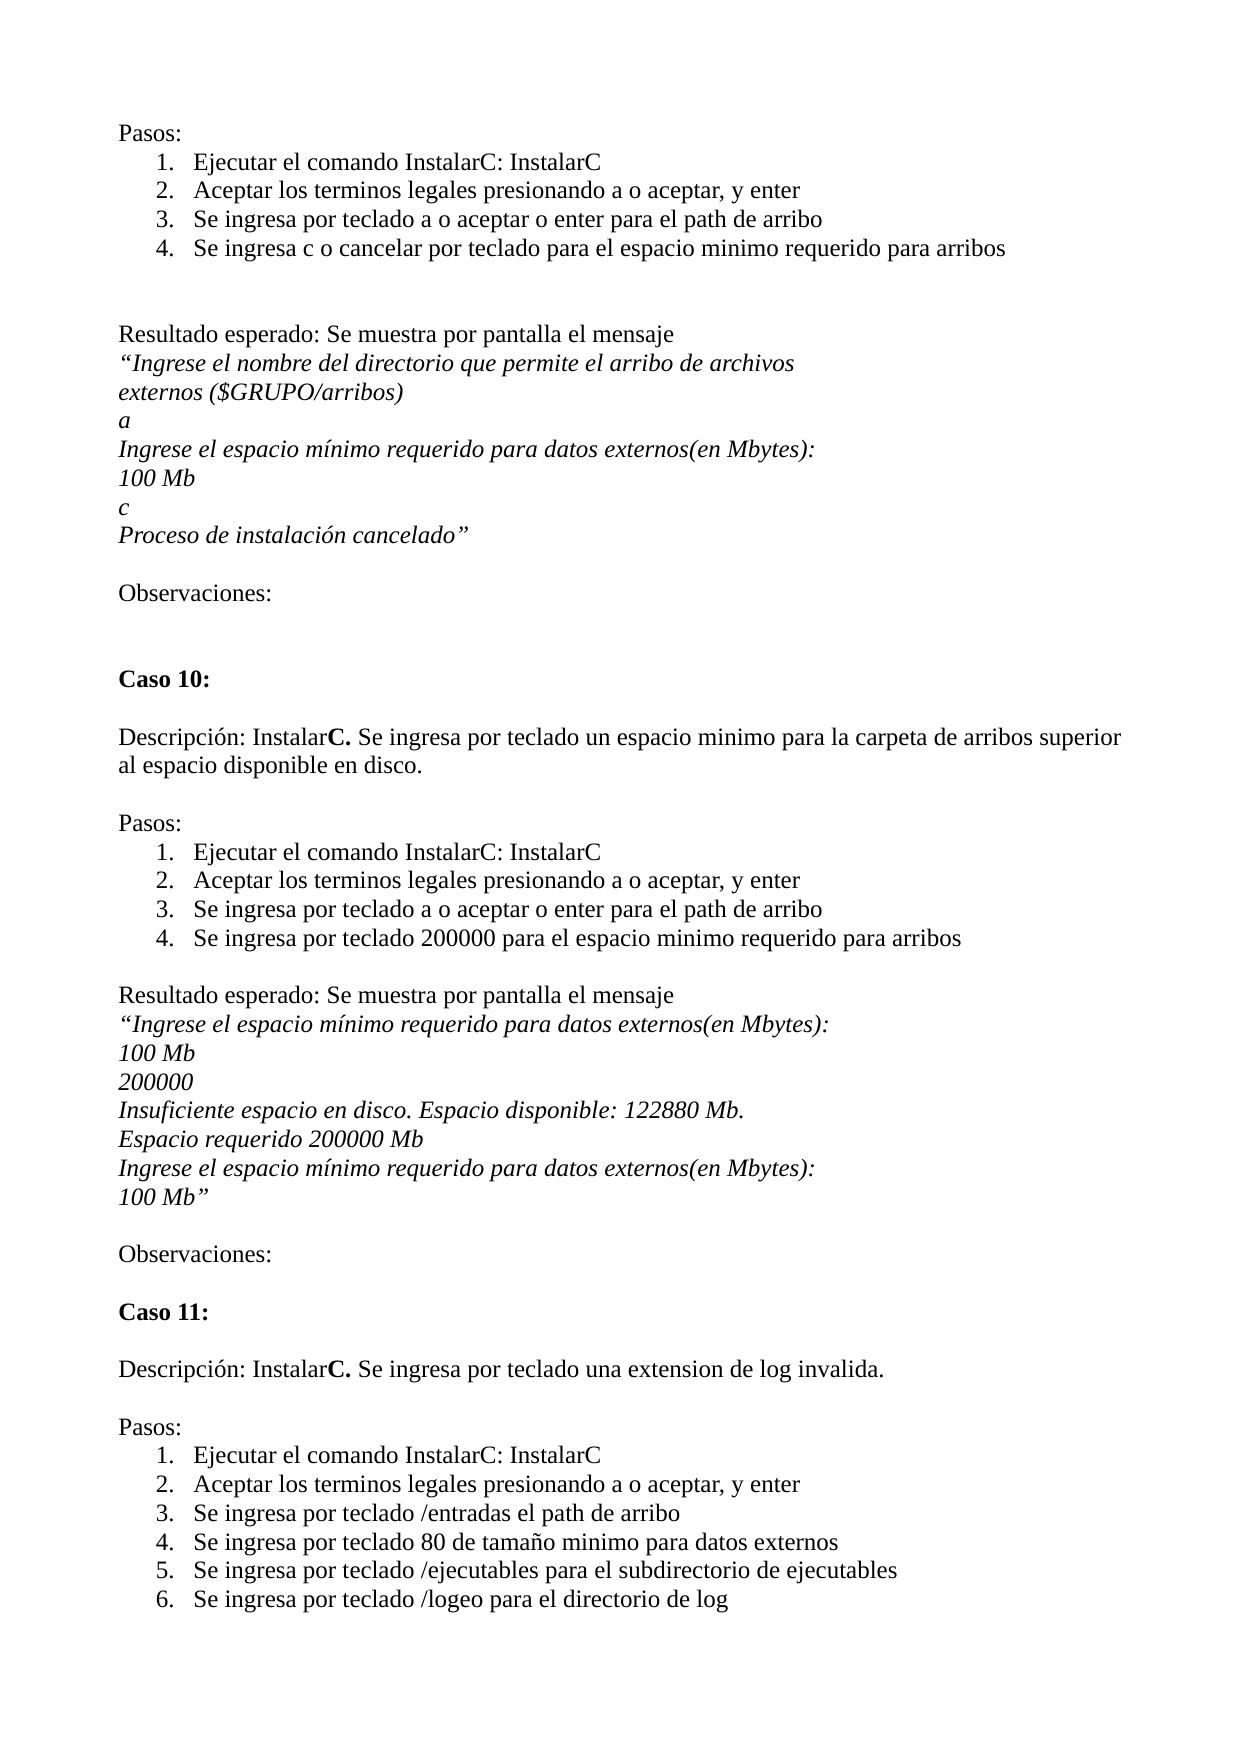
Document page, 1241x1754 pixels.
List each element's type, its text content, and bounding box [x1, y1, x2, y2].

text externos ($GRUPO/arribos) [118, 377, 1122, 406]
text Descripción: InstalarC. Se ingresa por teclado un espacio minimo para la carpeta de arribos superior al espacio disponible en disco. [118, 722, 1122, 779]
text “Ingrese el nombre del directorio que permite el arribo de archivos [118, 348, 1122, 377]
list Se ingresa por teclado /ejecutables para el subdirectorio de ejecutables [156, 1556, 1122, 1584]
text Caso 10: [118, 664, 1122, 693]
text a [118, 406, 1122, 434]
text 100 Mb” [118, 1182, 1122, 1211]
list Aceptar los terminos legales presionando a o aceptar, y enter [156, 1469, 1122, 1498]
text Ingrese el espacio mínimo requerido para datos externos(en Mbytes): [118, 434, 1122, 463]
text c [118, 492, 1122, 521]
text Observaciones: [118, 578, 1122, 607]
text Observaciones: [118, 1239, 1122, 1268]
text Espacio requerido 200000 Mb [118, 1124, 1122, 1153]
text Descripción: InstalarC. Se ingresa por teclado una extension de log invalida. [118, 1354, 1122, 1383]
list Se ingresa por teclado a o aceptar o enter para el path de arribo [156, 894, 1122, 923]
text Insuficiente espacio en disco. Espacio disponible: 122880 Mb. [118, 1096, 1122, 1124]
text Pasos: [118, 118, 1122, 147]
text Caso 11: [118, 1297, 1122, 1326]
list Ejecutar el comando InstalarC: InstalarC [156, 837, 1122, 866]
text 200000 [118, 1067, 1122, 1096]
list Se ingresa c o cancelar por teclado para el espacio minimo requerido para arribos [156, 233, 1122, 262]
list Se ingresa por teclado 200000 para el espacio minimo requerido para arribos [156, 923, 1122, 952]
text Ingrese el espacio mínimo requerido para datos externos(en Mbytes): [118, 1153, 1122, 1182]
text 100 Mb [118, 463, 1122, 492]
text Resultado esperado: Se muestra por pantalla el mensaje [118, 319, 1122, 348]
list Aceptar los terminos legales presionando a o aceptar, y enter [156, 176, 1122, 204]
text “Ingrese el espacio mínimo requerido para datos externos(en Mbytes): [118, 1009, 1122, 1038]
text Pasos: [118, 1412, 1122, 1441]
list Se ingresa por teclado a o aceptar o enter para el path de arribo [156, 204, 1122, 233]
list Ejecutar el comando InstalarC: InstalarC [156, 1441, 1122, 1469]
list Se ingresa por teclado /logeo para el directorio de log [156, 1584, 1122, 1613]
text Pasos: [118, 808, 1122, 837]
list Se ingresa por teclado 80 de tamaño minimo para datos externos [156, 1527, 1122, 1556]
list Ejecutar el comando InstalarC: InstalarC [156, 147, 1122, 176]
list Aceptar los terminos legales presionando a o aceptar, y enter [156, 866, 1122, 894]
text Proceso de instalación cancelado” [118, 521, 1122, 549]
text 100 Mb [118, 1038, 1122, 1067]
text Resultado esperado: Se muestra por pantalla el mensaje [118, 981, 1122, 1009]
list Se ingresa por teclado /entradas el path de arribo [156, 1498, 1122, 1527]
